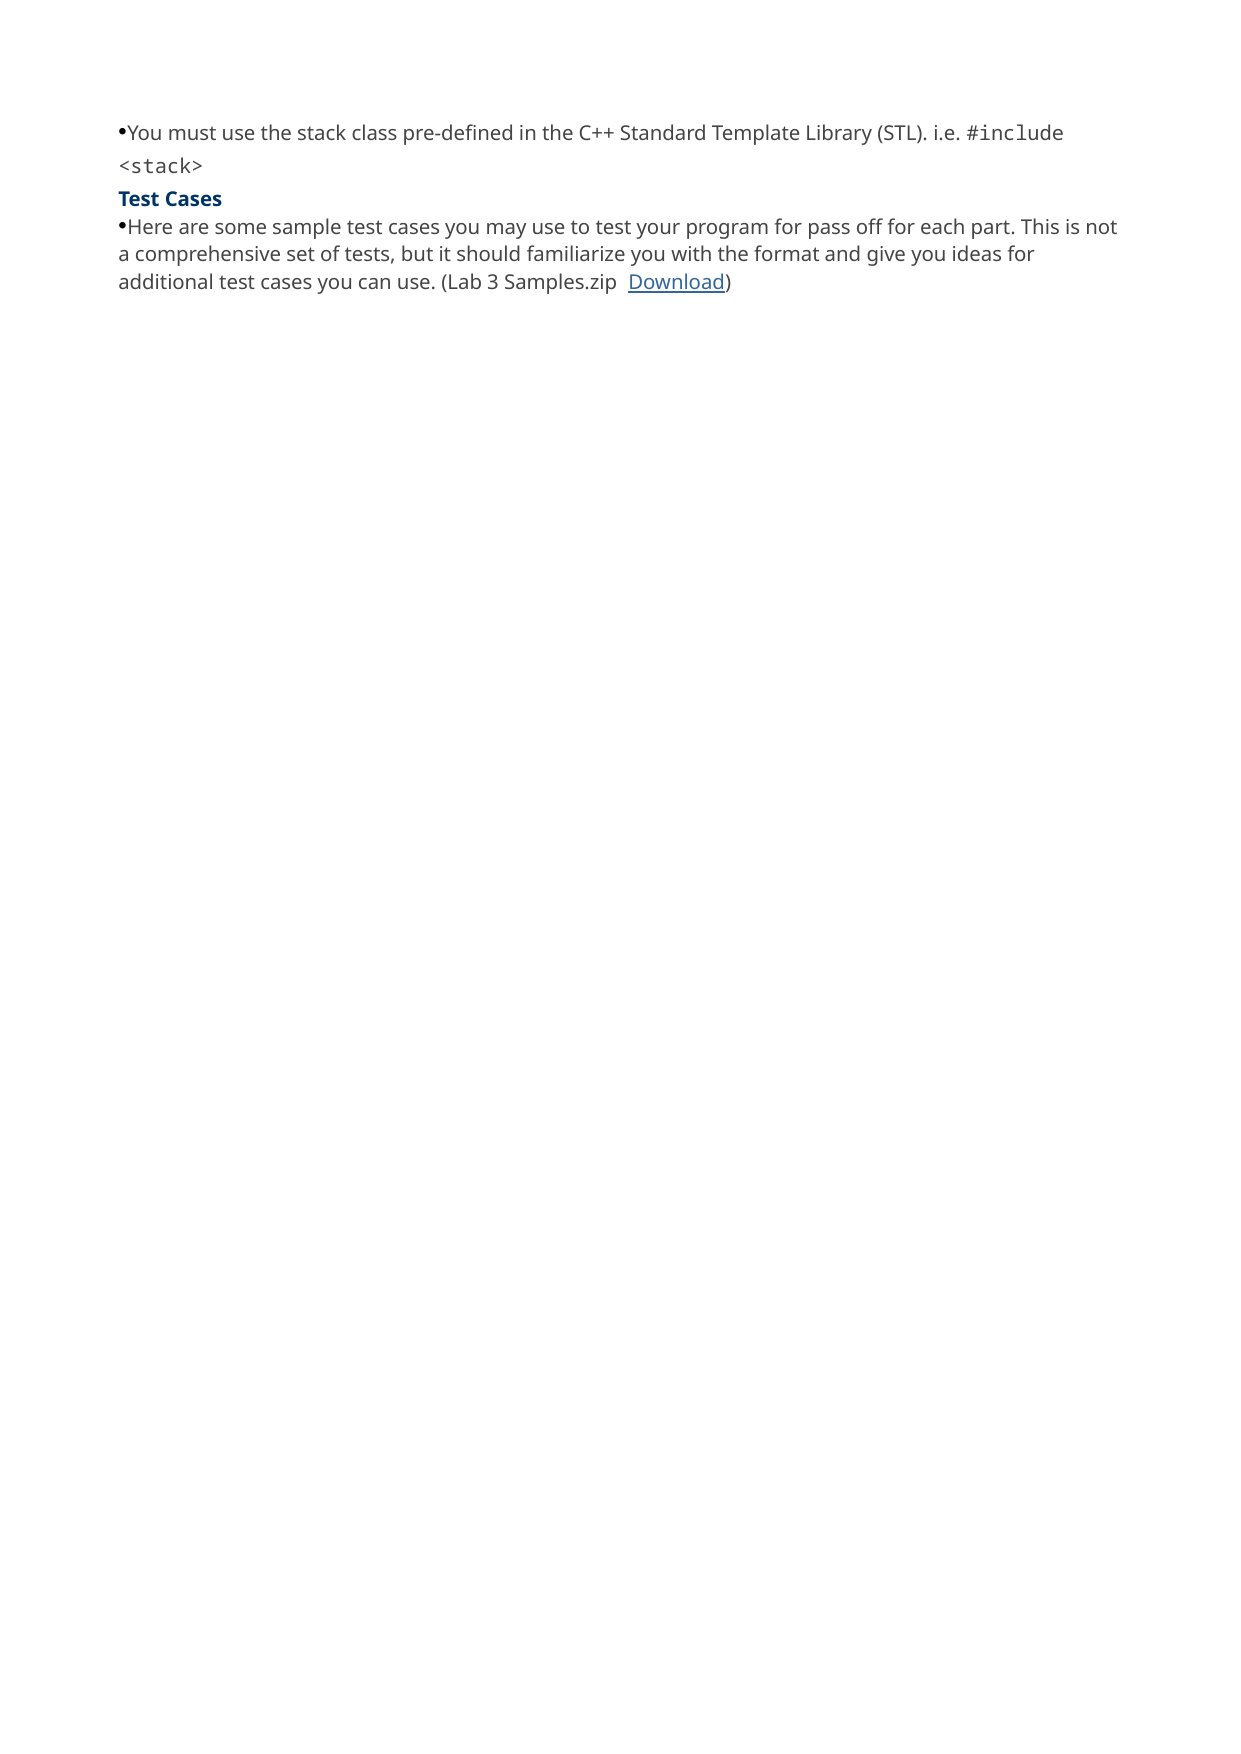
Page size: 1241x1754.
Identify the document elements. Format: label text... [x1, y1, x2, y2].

list You must use the stack class pre-defined in the C++ Standard Template Library (STL). i.e. #include <stack> [118, 118, 1122, 179]
subtitle Test Cases [118, 184, 1122, 212]
list Here are some sample test cases you may use to test your program for pass off for each part. This is not a comprehensive set of tests, but it should familiarize you with the format and give you ideas for additional test cases you can use. (Lab 3 Samples.zip Download) [118, 212, 1122, 295]
